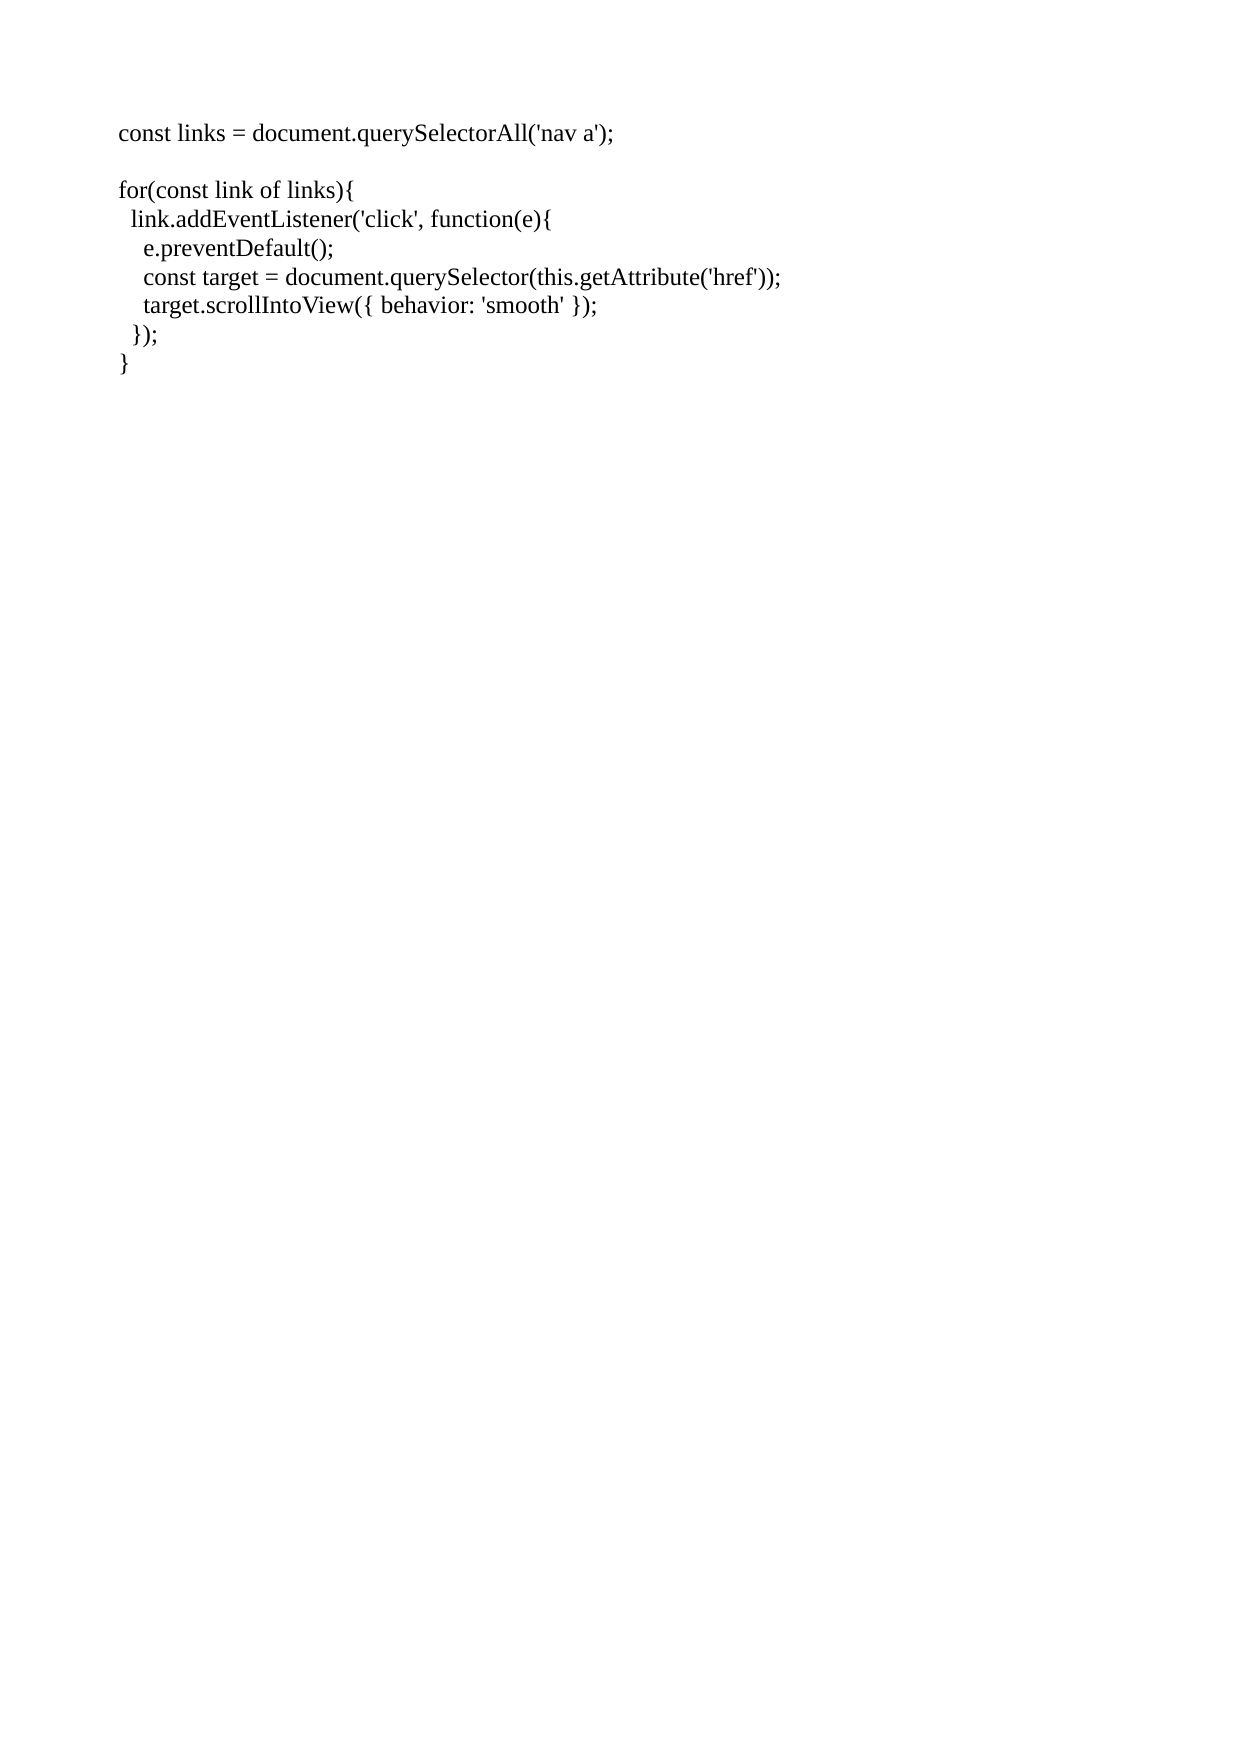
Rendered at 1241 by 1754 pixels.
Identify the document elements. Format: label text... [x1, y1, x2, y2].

text const links = document.querySelectorAll('nav a'); [118, 118, 1122, 147]
text link.addEventListener('click', function(e){ [118, 204, 1122, 233]
text for(const link of links){ [118, 176, 1122, 204]
text } [118, 348, 1122, 377]
text target.scrollIntoView({ behavior: 'smooth' }); [118, 291, 1122, 319]
text e.preventDefault(); [118, 233, 1122, 262]
text const target = document.querySelector(this.getAttribute('href')); [118, 262, 1122, 291]
text }); [118, 319, 1122, 348]
